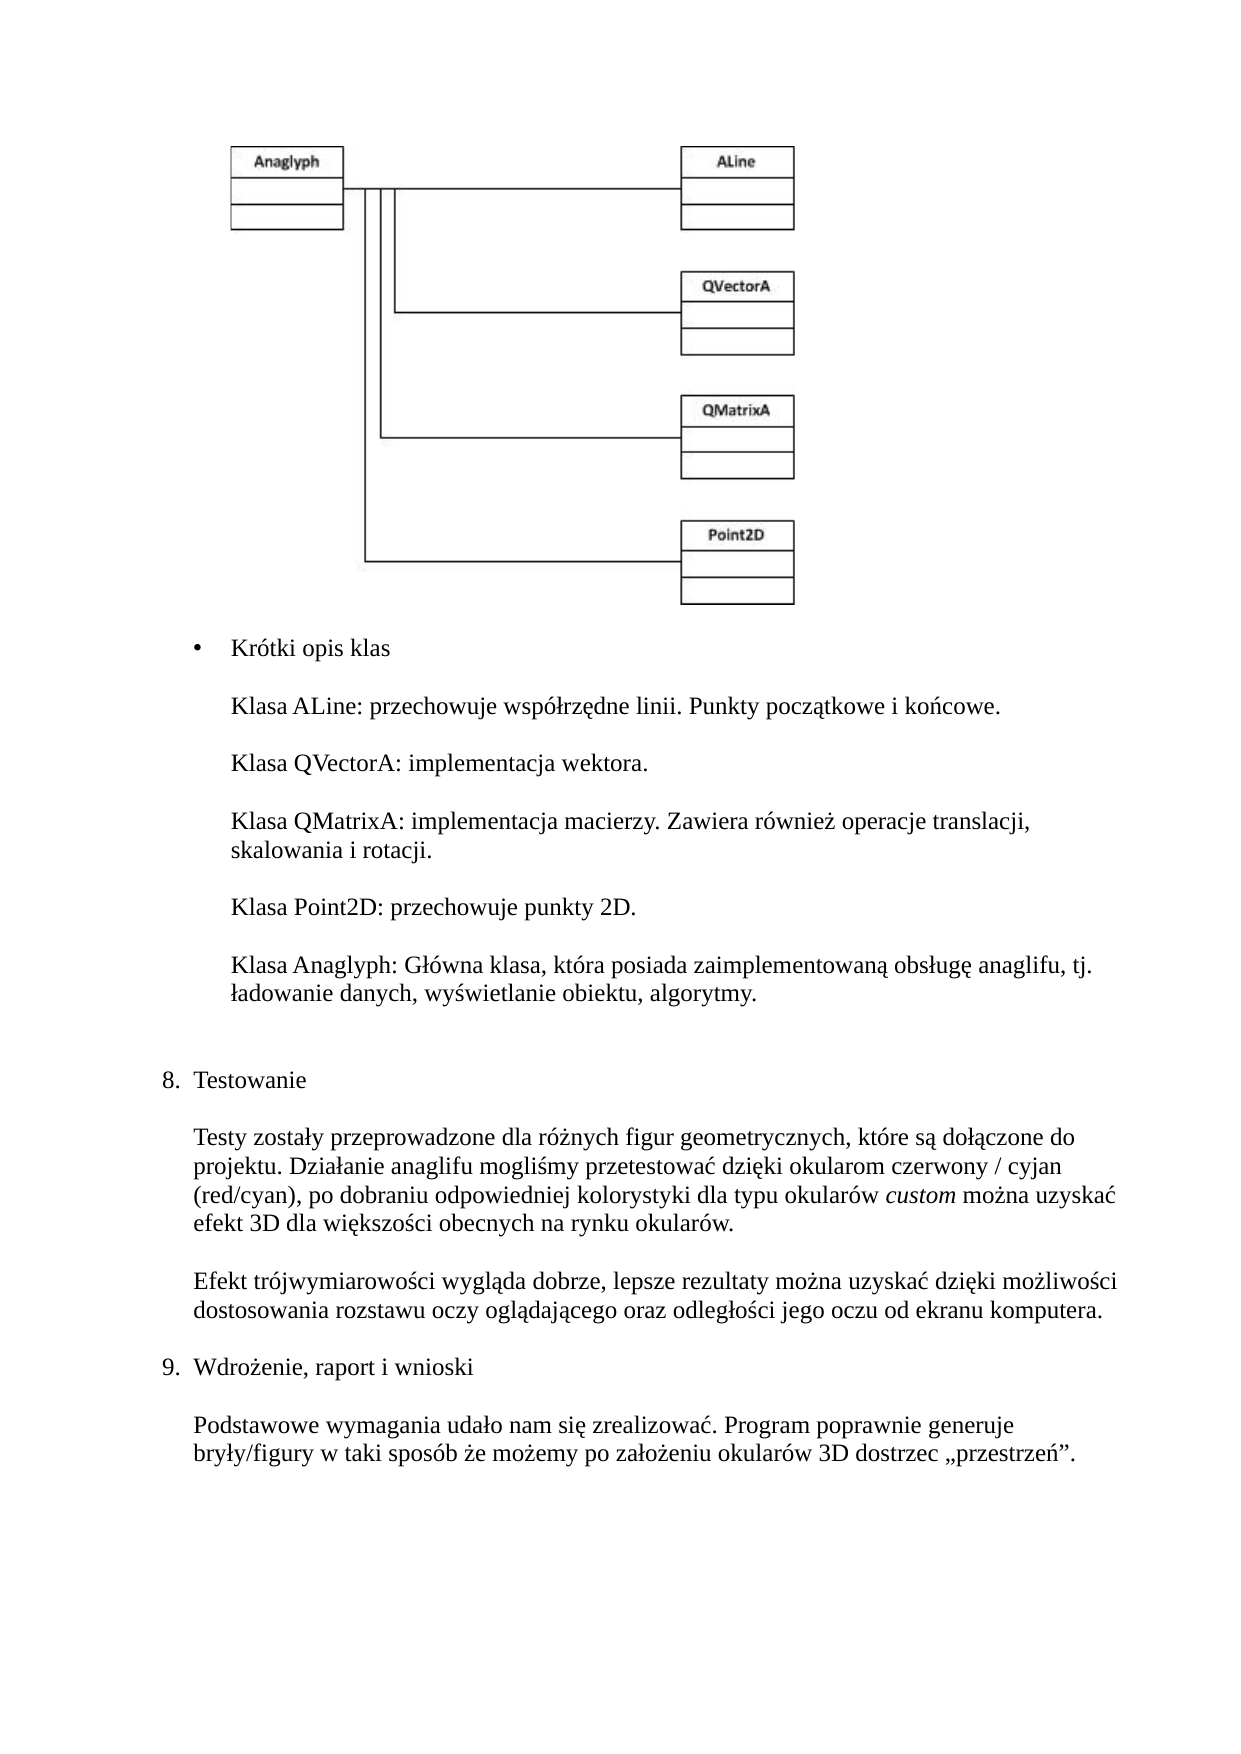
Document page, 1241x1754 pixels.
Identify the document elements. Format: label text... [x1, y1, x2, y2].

list Krótki opis klas Klasa ALine: przechowuje współrzędne linii. Punkty początkowe i końcowe. Klasa QVectorA: implementacja wektora. Klasa QMatrixA: implementacja macierzy. Zawiera również operacje translacji, skalowania i rotacji. Klasa Point2D: przechowuje punkty 2D. Klasa Anaglyph: Główna klasa, która posiada zaimplementowaną obsługę anaglifu, tj. ładowanie danych, wyświetlanie obiektu, algorytmy. [193, 633, 1122, 1065]
list Testy zostały przeprowadzone dla różnych figur geometrycznych, które są dołączone do projektu. Działanie anaglifu mogliśmy przetestować dzięki okularom czerwony / cyjan (red/cyan), po dobraniu odpowiedniej kolorystyki dla typu okularów custom można uzyskać efekt 3D dla większości obecnych na rynku okularów. [156, 1122, 1122, 1237]
list Wdrożenie, raport i wnioski Podstawowe wymagania udało nam się zrealizować. Program poprawnie generuje bryły/figury w taki sposób że możemy po założeniu okularów 3D dostrzec „przestrzeń”. [156, 1352, 1122, 1496]
list Testowanie [156, 1065, 1122, 1122]
list Efekt trójwymiarowości wygląda dobrze, lepsze rezultaty można uzyskać dzięki możliwości dostosowania rozstawu oczy oglądającego oraz odległości jego oczu od ekranu komputera. [156, 1237, 1122, 1352]
picture [230, 146, 795, 605]
